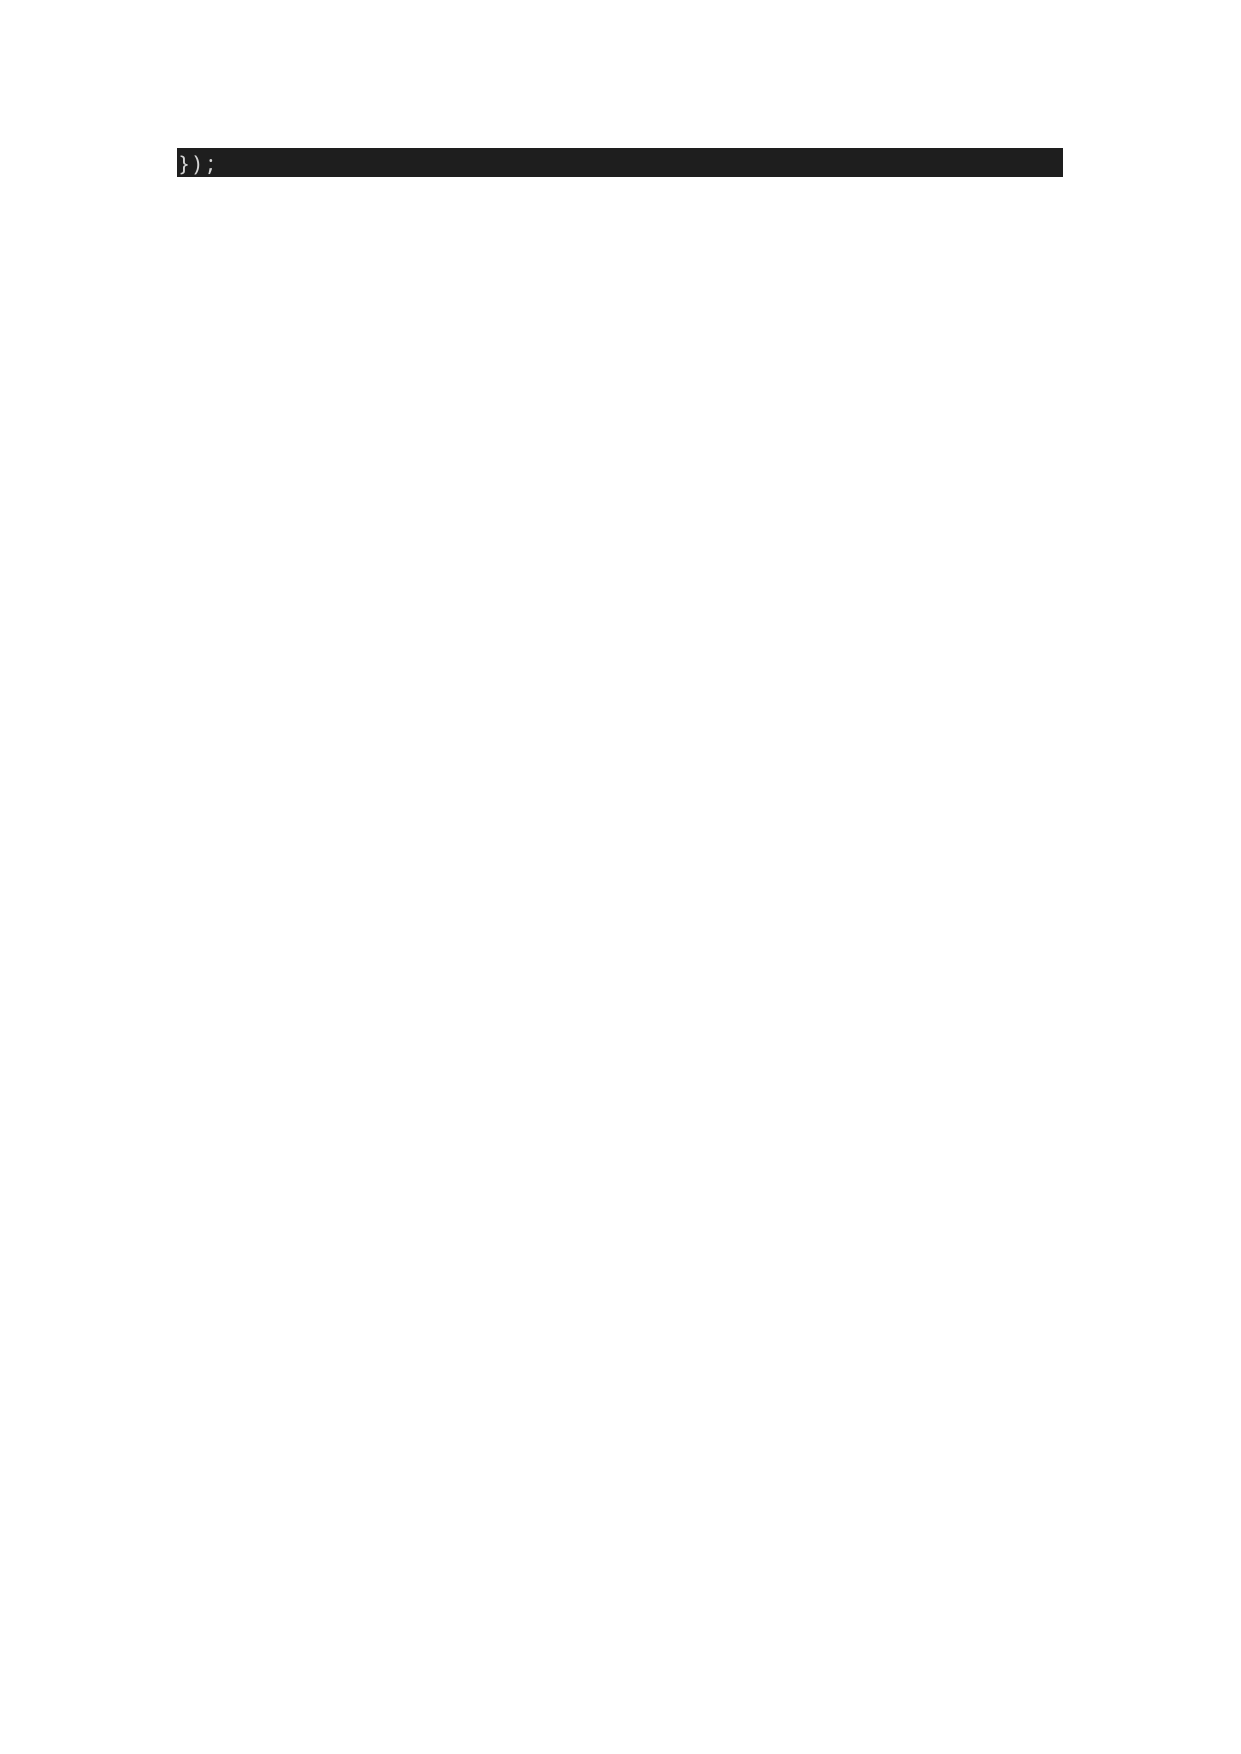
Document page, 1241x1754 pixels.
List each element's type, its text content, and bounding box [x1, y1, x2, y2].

text }); [177, 148, 1063, 177]
